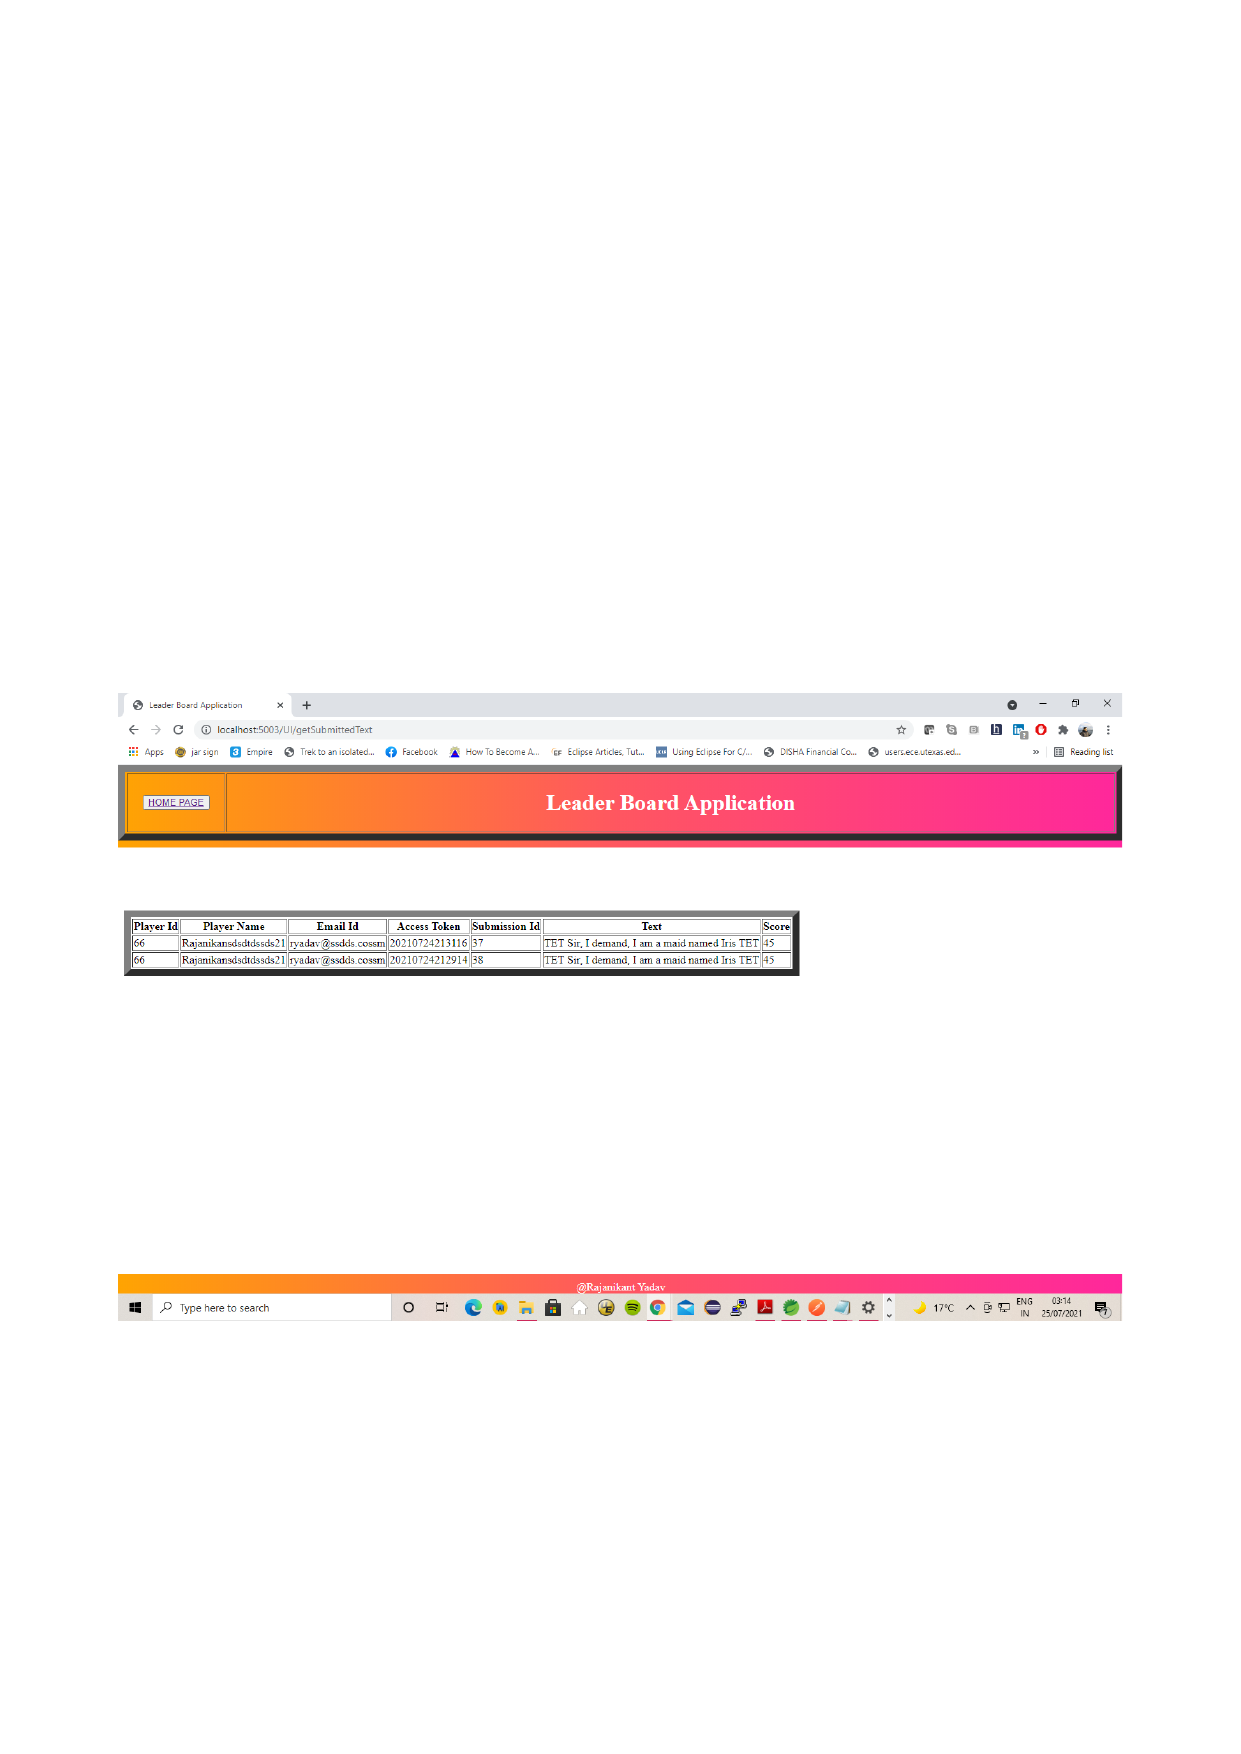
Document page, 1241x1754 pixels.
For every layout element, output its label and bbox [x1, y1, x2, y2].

picture [118, 693, 1123, 1321]
